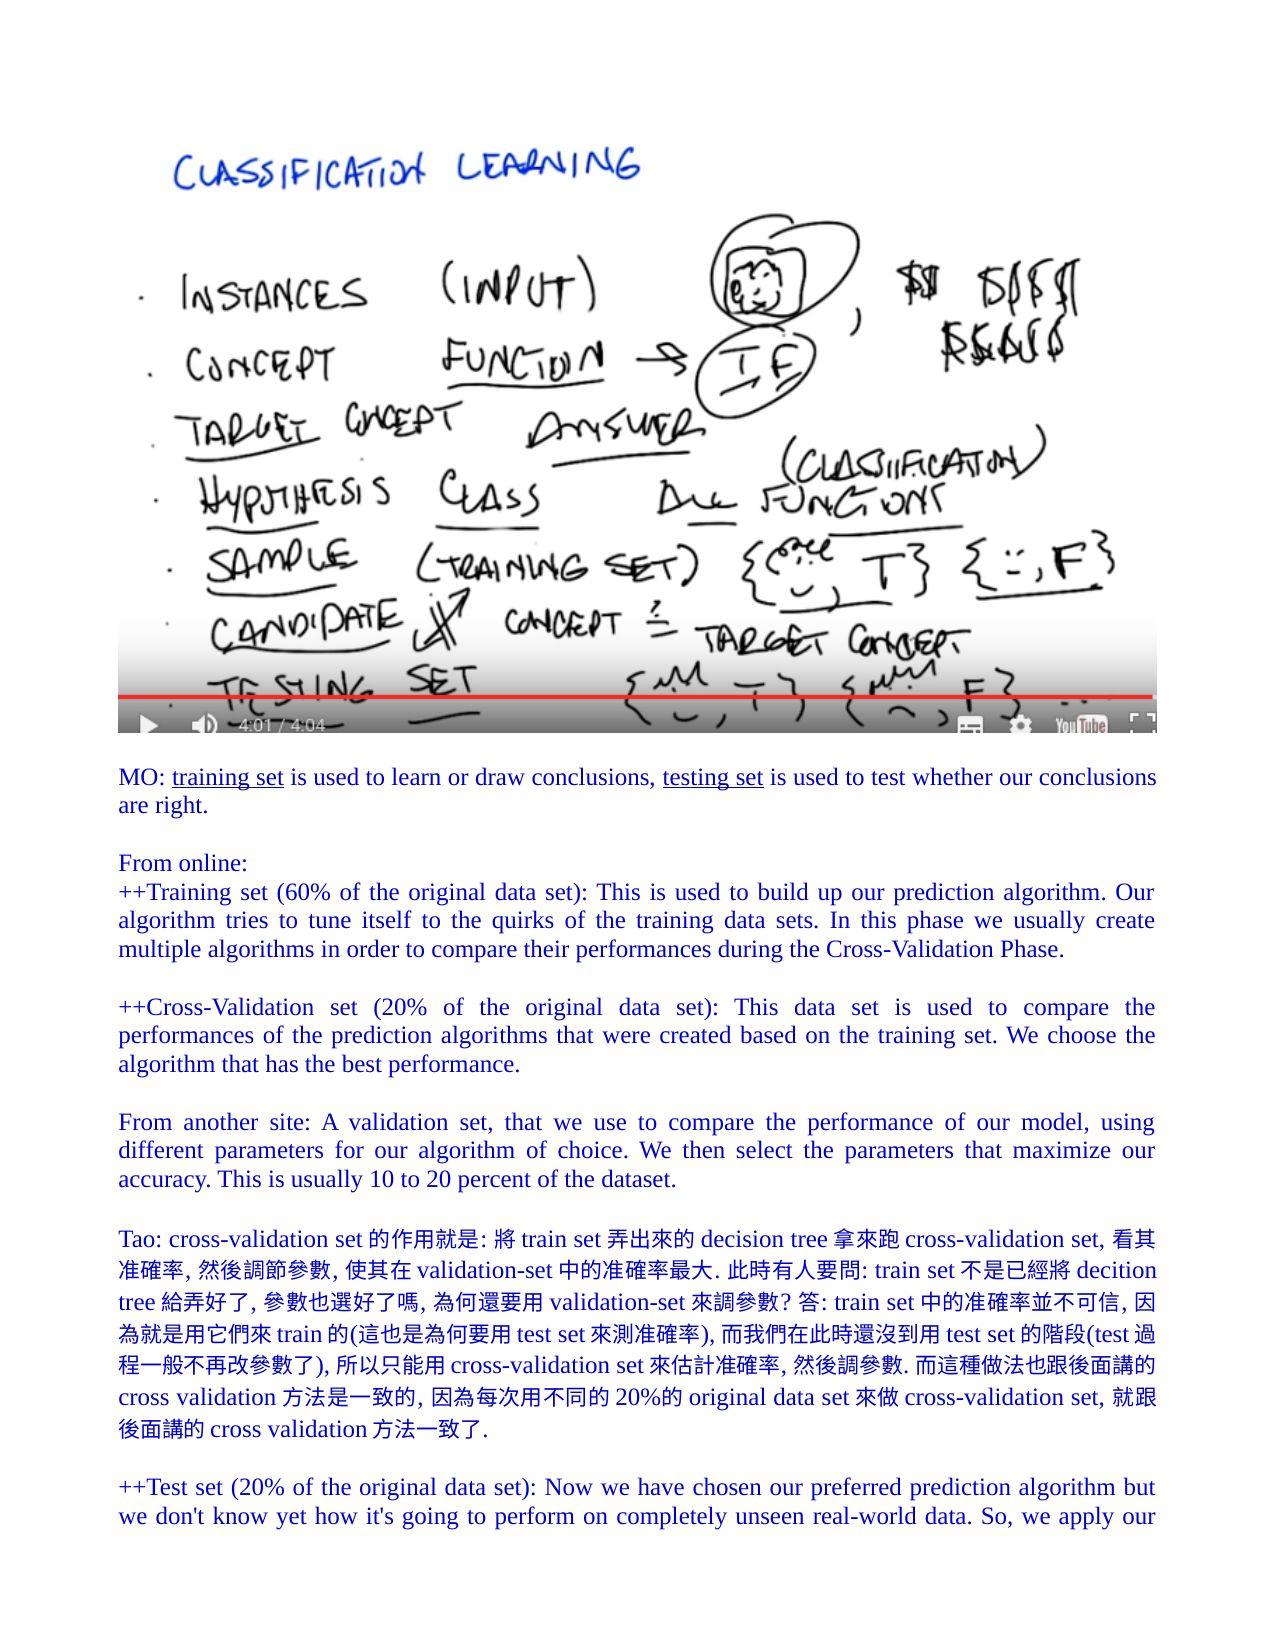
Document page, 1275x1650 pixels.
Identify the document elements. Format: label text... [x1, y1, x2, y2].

text ++Cross-Validation set (20% of the original data set): This data set is used to compare the performances of the prediction algorithms that were created based on the training set. We choose the algorithm that has the best performance. [118, 992, 1157, 1078]
text ++Training set (60% of the original data set): This is used to build up our prediction algorithm. Our algorithm tries to tune itself to the quirks of the training data sets. In this phase we usually create multiple algorithms in order to compare their performances during the Cross-Validation Phase. [118, 877, 1157, 963]
text From another site: A validation set, that we use to compare the performance of our model, using different parameters for our algorithm of choice. We then select the parameters that maximize our accuracy. This is usually 10 to 20 percent of the dataset. [118, 1107, 1157, 1193]
text MO: training set is used to learn or draw conclusions, testing set is used to test whether our conclusions are right. [118, 762, 1157, 819]
picture [118, 146, 1157, 733]
text ++Test set (20% of the original data set): Now we have chosen our preferred prediction algorithm but we don't know yet how it's going to perform on completely unseen real-world data. So, we apply our [118, 1472, 1157, 1529]
text From online: [118, 848, 1157, 877]
text Tao: cross-validation set的作用就是: 將train set弄出來的decision tree拿來跑cross-validation set, 看其准確率, 然後調節參數, 使其在validation-set中的准確率最大. 此時有人要問: train set不是已經將decition tree給弄好了, 參數也選好了嗎, 為何還要用validation-set來調參數? 答: train set中的准確率並不可信, 因為就是用它們來train的(這也是為何要用test set來測准確率), 而我們在此時還沒到用test set的階段(test過程一般不再改參數了), 所以只能用cross-validation set來估計准確率, 然後調參數. 而這種做法也跟後面講的cross validation方法是一致的, 因為每次用不同的20%的original data set來做cross-validation set, 就跟後面講的cross validation方法一致了. [118, 1222, 1157, 1443]
